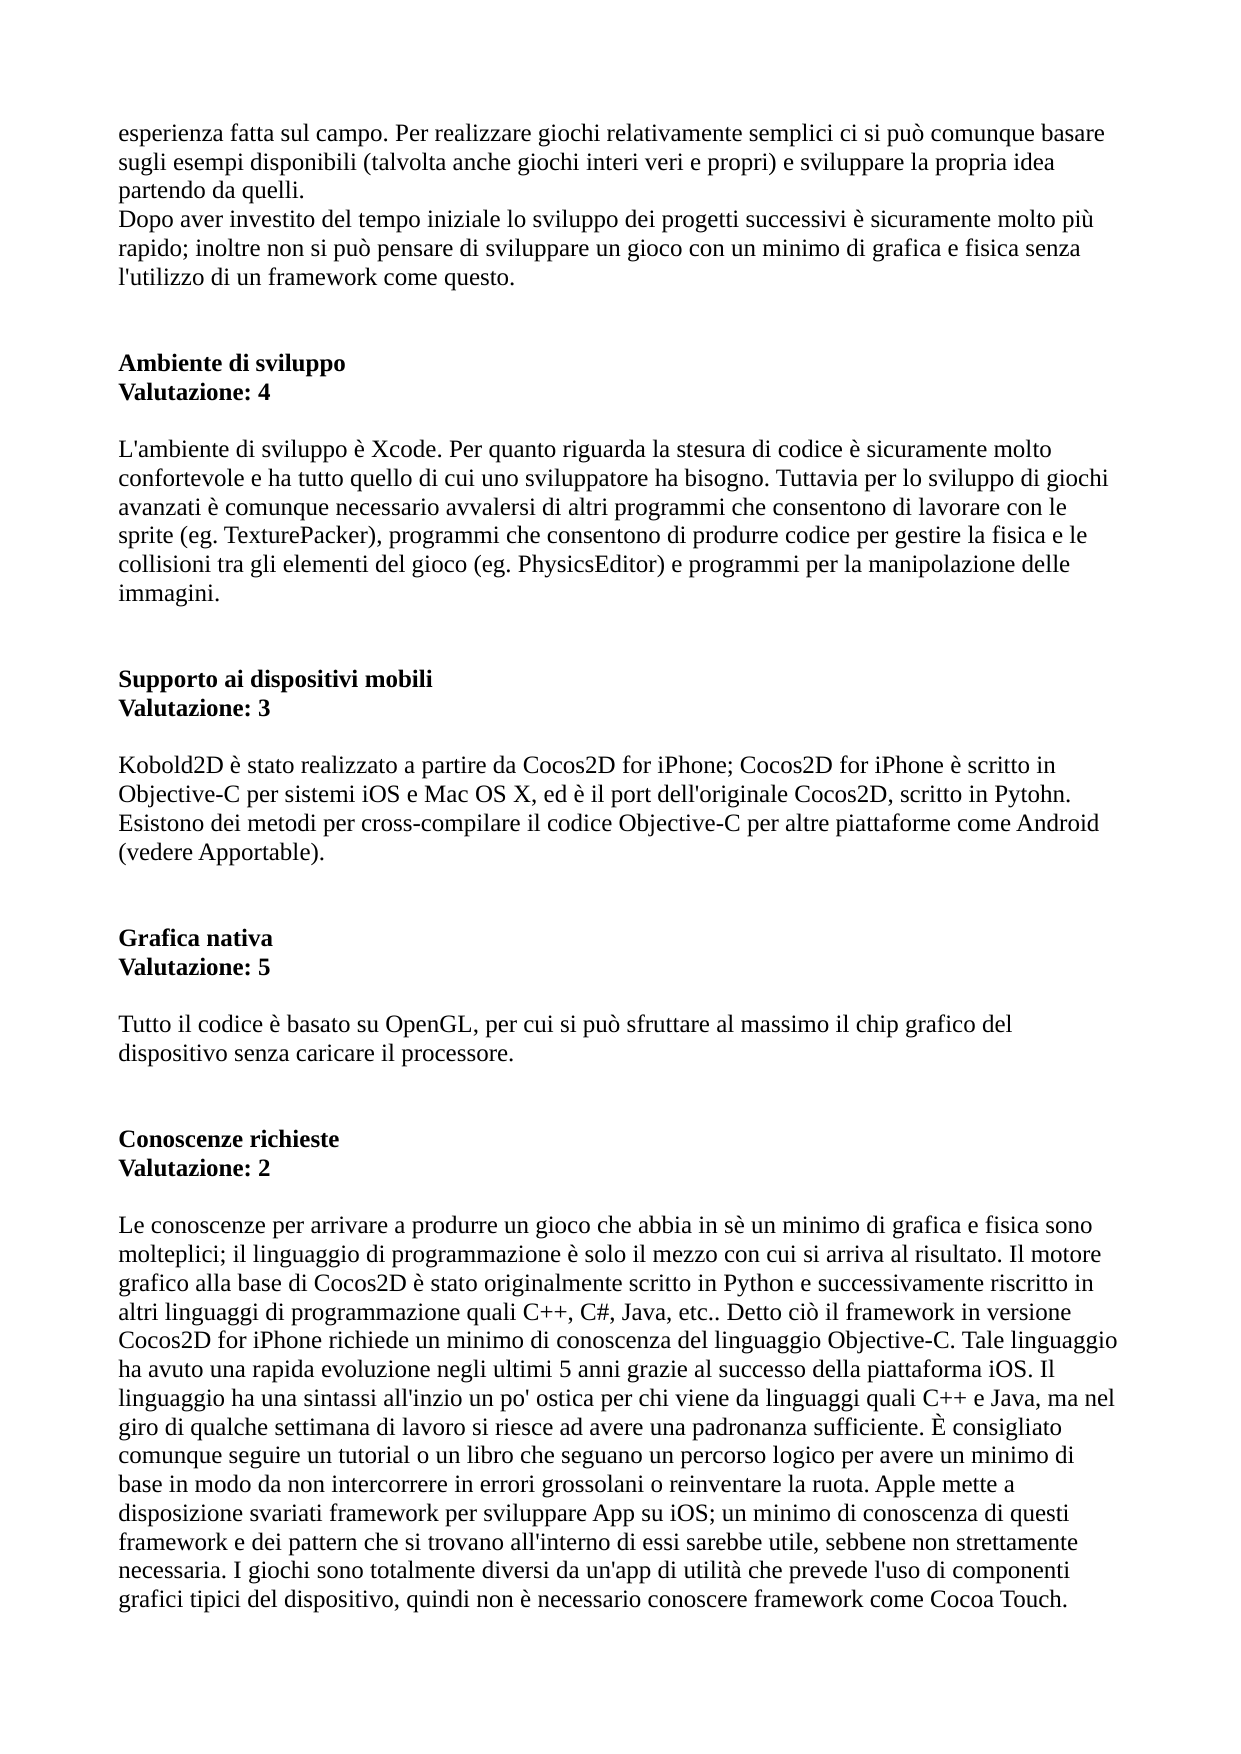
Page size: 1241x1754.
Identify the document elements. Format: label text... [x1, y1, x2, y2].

text Conoscenze richieste [118, 1124, 1122, 1153]
text Valutazione: 2 [118, 1153, 1122, 1182]
text Kobold2D è stato realizzato a partire da Cocos2D for iPhone; Cocos2D for iPhone è scritto in Objective-C per sistemi iOS e Mac OS X, ed è il port dell'originale Cocos2D, scritto in Pytohn. Esistono dei metodi per cross-compilare il codice Objective-C per altre piattaforme come Android (vedere Apportable). [118, 751, 1122, 866]
text Supporto ai dispositivi mobili [118, 664, 1122, 693]
text Le conoscenze per arrivare a produrre un gioco che abbia in sè un minimo di grafica e fisica sono molteplici; il linguaggio di programmazione è solo il mezzo con cui si arriva al risultato. Il motore grafico alla base di Cocos2D è stato originalmente scritto in Python e successivamente riscritto in altri linguaggi di programmazione quali C++, C#, Java, etc.. Detto ciò il framework in versione Cocos2D for iPhone richiede un minimo di conoscenza del linguaggio Objective-C. Tale linguaggio ha avuto una rapida evoluzione negli ultimi 5 anni grazie al successo della piattaforma iOS. Il linguaggio ha una sintassi all'inzio un po' ostica per chi viene da linguaggi quali C++ e Java, ma nel giro di qualche settimana di lavoro si riesce ad avere una padronanza sufficiente. È consigliato comunque seguire un tutorial o un libro che seguano un percorso logico per avere un minimo di base in modo da non intercorrere in errori grossolani o reinventare la ruota. Apple mette a disposizione svariati framework per sviluppare App su iOS; un minimo di conoscenza di questi framework e dei pattern che si trovano all'interno di essi sarebbe utile, sebbene non strettamente necessaria. I giochi sono totalmente diversi da un'app di utilità che prevede l'uso di componenti grafici tipici del dispositivo, quindi non è necessario conoscere framework come Cocoa Touch. [118, 1211, 1122, 1613]
text L'ambiente di sviluppo è Xcode. Per quanto riguarda la stesura di codice è sicuramente molto confortevole e ha tutto quello di cui uno sviluppatore ha bisogno. Tuttavia per lo sviluppo di giochi avanzati è comunque necessario avvalersi di altri programmi che consentono di lavorare con le sprite (eg. TexturePacker), programmi che consentono di produrre codice per gestire la fisica e le collisioni tra gli elementi del gioco (eg. PhysicsEditor) e programmi per la manipolazione delle immagini. [118, 434, 1122, 607]
text Tutto il codice è basato su OpenGL, per cui si può sfruttare al massimo il chip grafico del dispositivo senza caricare il processore. [118, 1009, 1122, 1067]
text Dopo aver investito del tempo iniziale lo sviluppo dei progetti successivi è sicuramente molto più rapido; inoltre non si può pensare di sviluppare un gioco con un minimo di grafica e fisica senza l'utilizzo di un framework come questo. [118, 204, 1122, 291]
text Grafica nativa [118, 923, 1122, 952]
text esperienza fatta sul campo. Per realizzare giochi relativamente semplici ci si può comunque basare sugli esempi disponibili (talvolta anche giochi interi veri e propri) e sviluppare la propria idea partendo da quelli. [118, 118, 1122, 204]
text Valutazione: 3 [118, 693, 1122, 722]
text Valutazione: 5 [118, 952, 1122, 981]
text Ambiente di sviluppo [118, 348, 1122, 377]
text Valutazione: 4 [118, 377, 1122, 406]
